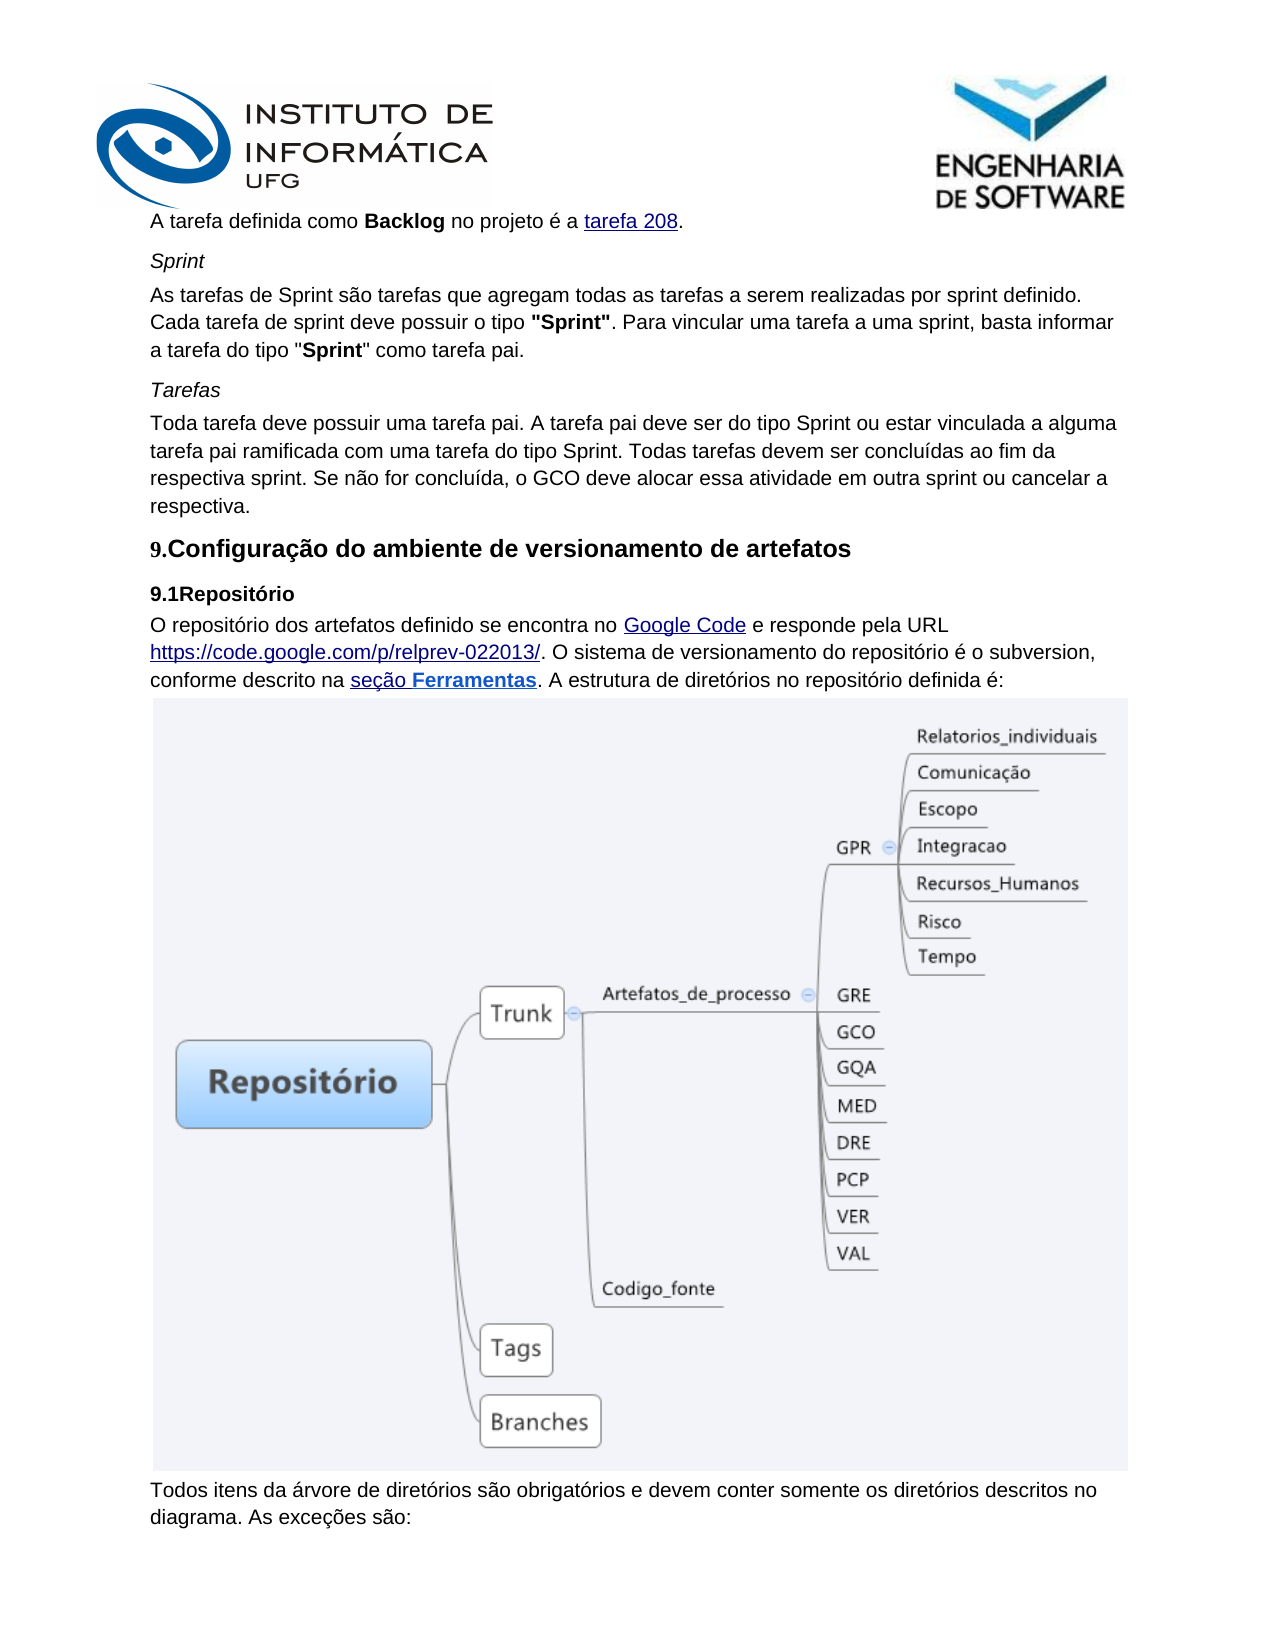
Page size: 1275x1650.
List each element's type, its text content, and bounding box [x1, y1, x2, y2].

subtitle Configuração do ambiente de versionamento de artefatos [150, 534, 1125, 562]
text Toda tarefa deve possuir uma tarefa pai. A tarefa pai deve ser do tipo Sprint ou estar vinculada a alguma tarefa pai ramificada com uma tarefa do tipo Sprint. Todas tarefas devem ser concluídas ao fim da respectiva sprint. Se não for concluída, o GCO deve alocar essa atividade em outra sprint ou cancelar a respectiva. [150, 411, 1125, 518]
text A tarefa definida como Backlog no projeto é a tarefa 208. [150, 209, 1125, 233]
picture [96, 83, 493, 209]
picture [935, 75, 1125, 209]
picture [153, 698, 1129, 1471]
subtitle Sprint [150, 249, 1125, 273]
text As tarefas de Sprint são tarefas que agregam todas as tarefas a serem realizadas por sprint definido. Cada tarefa de sprint deve possuir o tipo "Sprint". Para vincular uma tarefa a uma sprint, basta informar a tarefa do tipo "Sprint" como tarefa pai. [150, 282, 1125, 361]
text O repositório dos artefatos definido se encontra no Google Code e responde pela URL https://code.google.com/p/relprev-022013/. O sistema de versionamento do repositório é o subversion, conforme descrito na seção Ferramentas. A estrutura de diretórios no repositório definida é: [150, 612, 1125, 691]
text Todos itens da árvore de diretórios são obrigatórios e devem conter somente os diretórios descritos no diagrama. As exceções são: [150, 1478, 1125, 1529]
subtitle Tarefas [150, 377, 1125, 401]
subtitle Repositório [150, 581, 1125, 606]
